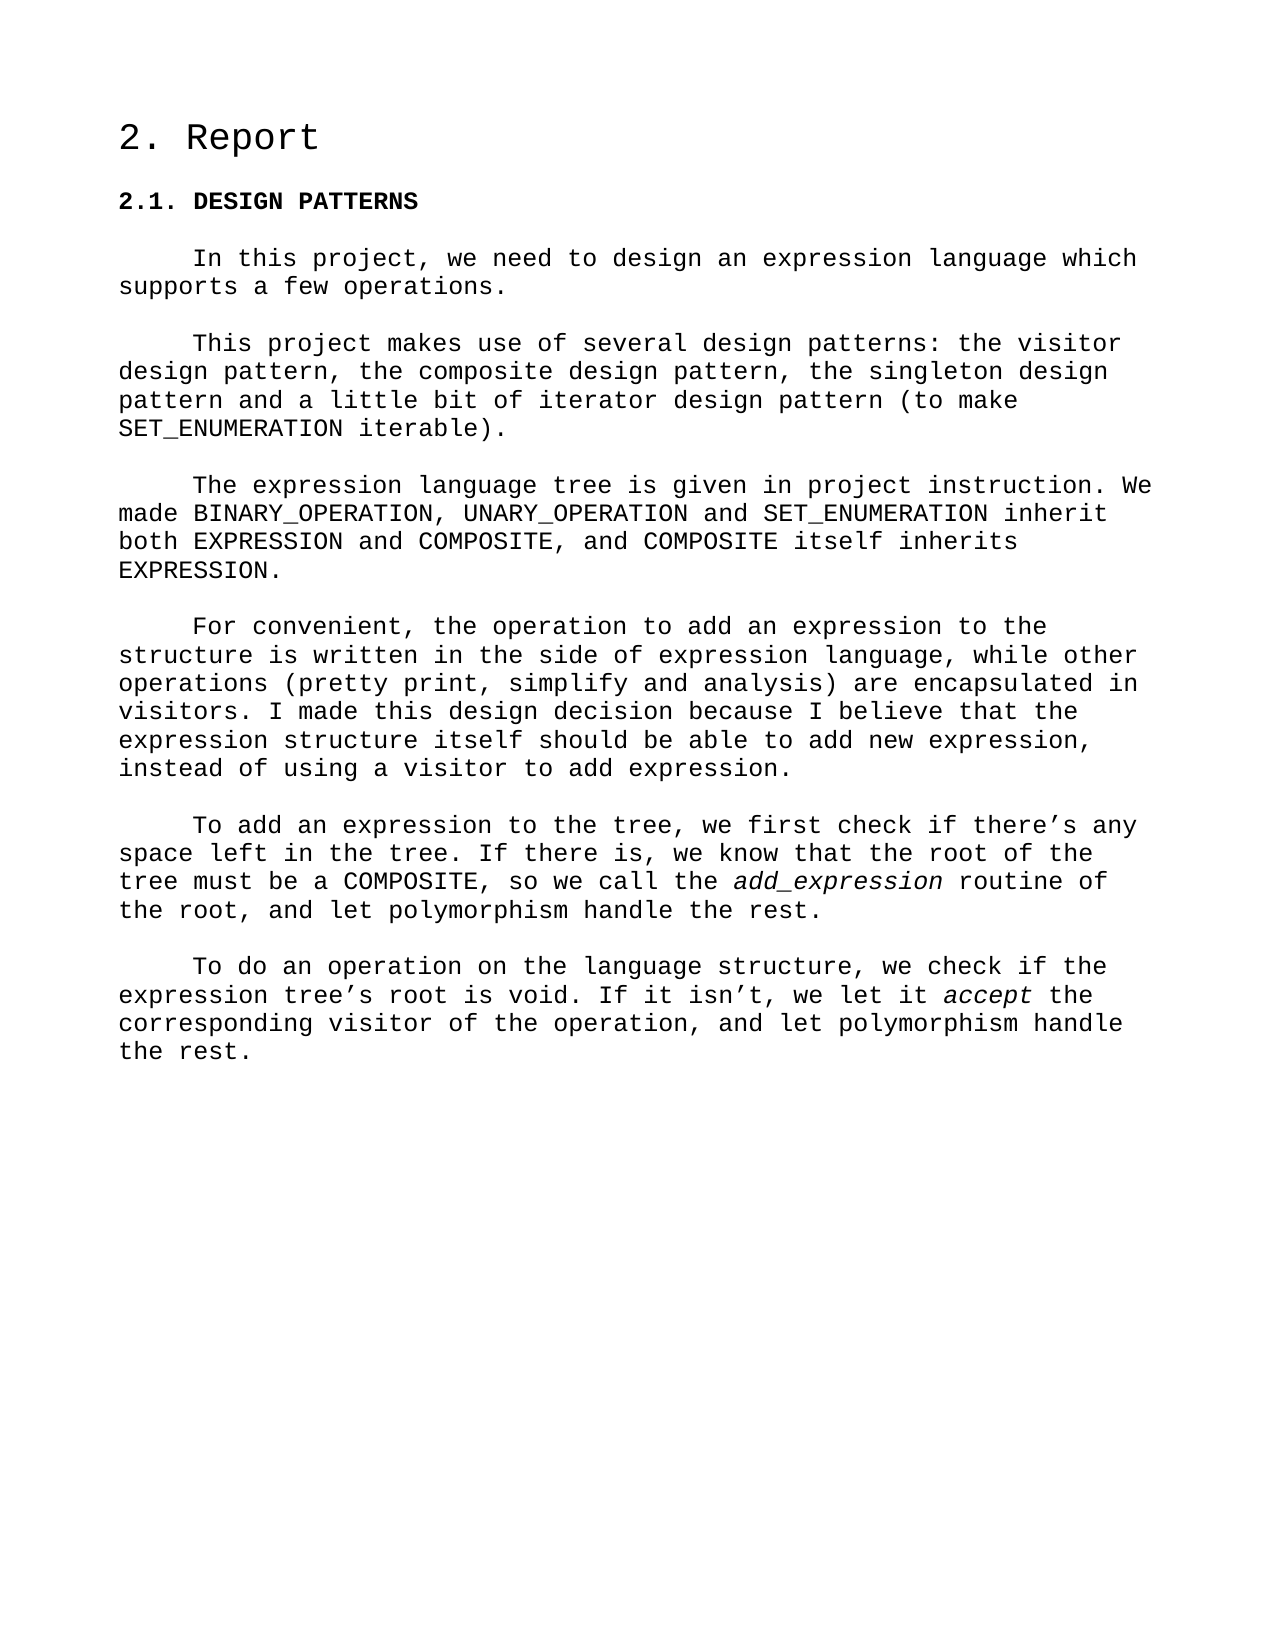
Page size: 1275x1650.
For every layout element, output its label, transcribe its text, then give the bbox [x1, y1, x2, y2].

text To do an operation on the language structure, we check if the expression tree’s root is void. If it isn’t, we let it accept the corresponding visitor of the operation, and let polymorphism handle the rest. [118, 954, 1157, 1067]
text This project makes use of several design patterns: the visitor design pattern, the composite design pattern, the singleton design pattern and a little bit of iterator design pattern (to make SET_ENUMERATION iterable). [118, 331, 1157, 444]
text To add an expression to the tree, we first check if there’s any space left in the tree. If there is, we know that the root of the tree must be a COMPOSITE, so we call the add_expression routine of the root, and let polymorphism handle the rest. [118, 812, 1157, 926]
text The expression language tree is given in project instruction. We made BINARY_OPERATION, UNARY_OPERATION and SET_ENUMERATION inherit both EXPRESSION and COMPOSITE, and COMPOSITE itself inherits EXPRESSION. [118, 472, 1157, 586]
text 2.1. DESIGN PATTERNS [118, 189, 1157, 217]
text For convenient, the operation to add an expression to the structure is written in the side of expression language, while other operations (pretty print, simplify and analysis) are encapsulated in visitors. I made this design decision because I believe that the expression structure itself should be able to add new expression, instead of using a visitor to add expression. [118, 614, 1157, 784]
text In this project, we need to design an expression language which supports a few operations. [118, 246, 1157, 302]
text 2. Report [118, 118, 1157, 161]
